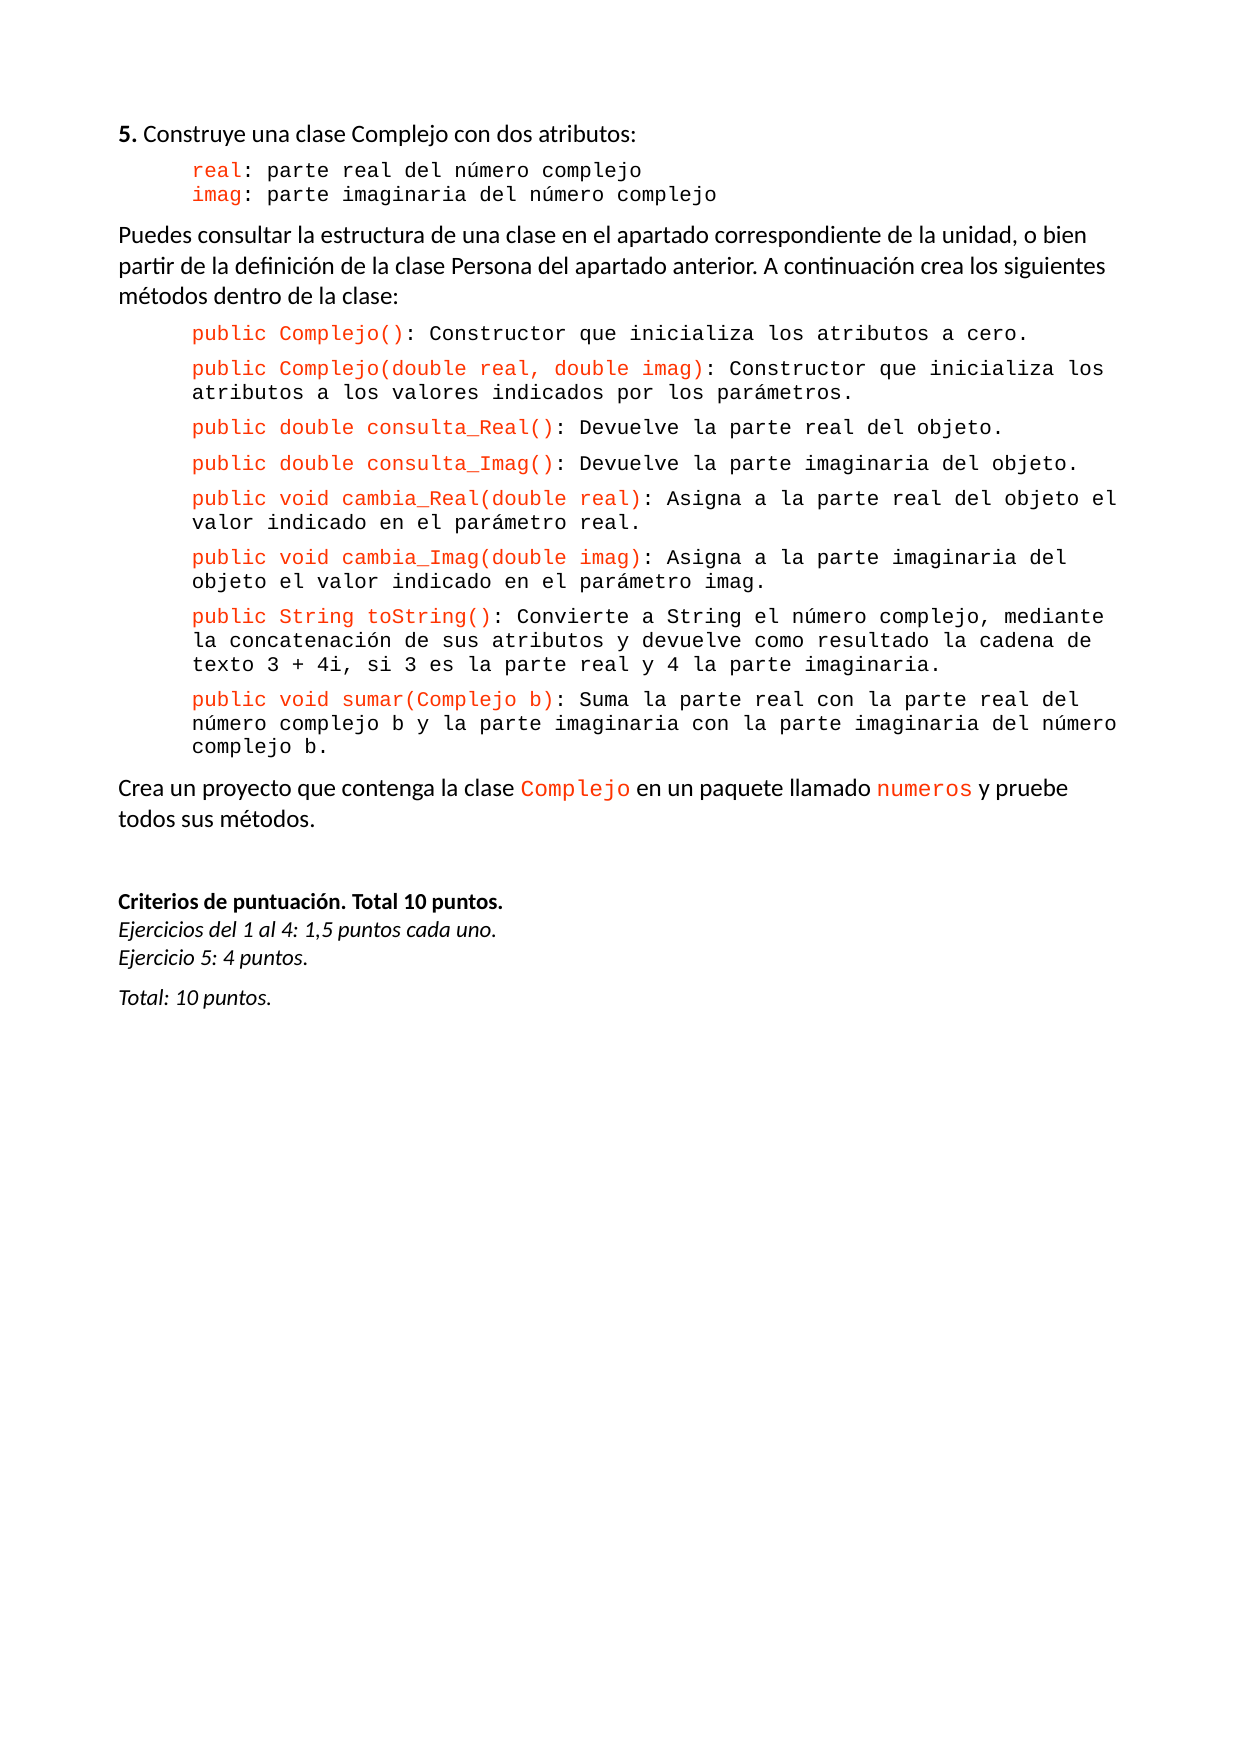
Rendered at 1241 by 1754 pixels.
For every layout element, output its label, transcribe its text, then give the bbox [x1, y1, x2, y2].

text Ejercicio 5: 4 puntos. [118, 943, 1122, 971]
text imag: parte imaginaria del número complejo [192, 184, 1122, 208]
text public double consulta_Imag(): Devuelve la parte imaginaria del objeto. [192, 453, 1122, 476]
text public void cambia_Real(double real): Asigna a la parte real del objeto el valor indicado en el parámetro real. [192, 488, 1122, 535]
text Puedes consultar la estructura de una clase en el apartado correspondiente de la unidad, o bien partir de la definición de la clase Persona del apartado anterior. A continuación crea los siguientes métodos dentro de la clase: [118, 219, 1122, 311]
text public double consulta_Real(): Devuelve la parte real del objeto. [192, 417, 1122, 441]
text public Complejo(): Constructor que inicializa los atributos a cero. [192, 323, 1122, 346]
text 5. Construye una clase Complejo con dos atributos: [118, 118, 1122, 149]
text public void sumar(Complejo b): Suma la parte real con la parte real del número complejo b y la parte imaginaria con la parte imaginaria del número complejo b. [192, 689, 1122, 760]
text real: parte real del número complejo [192, 160, 1122, 184]
text public Complejo(double real, double imag): Constructor que inicializa los atributos a los valores indicados por los parámetros. [192, 358, 1122, 406]
text Total: 10 puntos. [118, 983, 1122, 1011]
text public String toString(): Convierte a String el número complejo, mediante la concatenación de sus atributos y devuelve como resultado la cadena de texto 3 + 4i, si 3 es la parte real y 4 la parte imaginaria. [192, 606, 1122, 677]
text Crea un proyecto que contenga la clase Complejo en un paquete llamado numeros y pruebe todos sus métodos. [118, 772, 1122, 833]
text public void cambia_Imag(double imag): Asigna a la parte imaginaria del objeto el valor indicado en el parámetro imag. [192, 547, 1122, 594]
text Ejercicios del 1 al 4: 1,5 puntos cada uno. [118, 915, 1122, 943]
text Criterios de puntuación. Total 10 puntos. [118, 887, 1122, 915]
